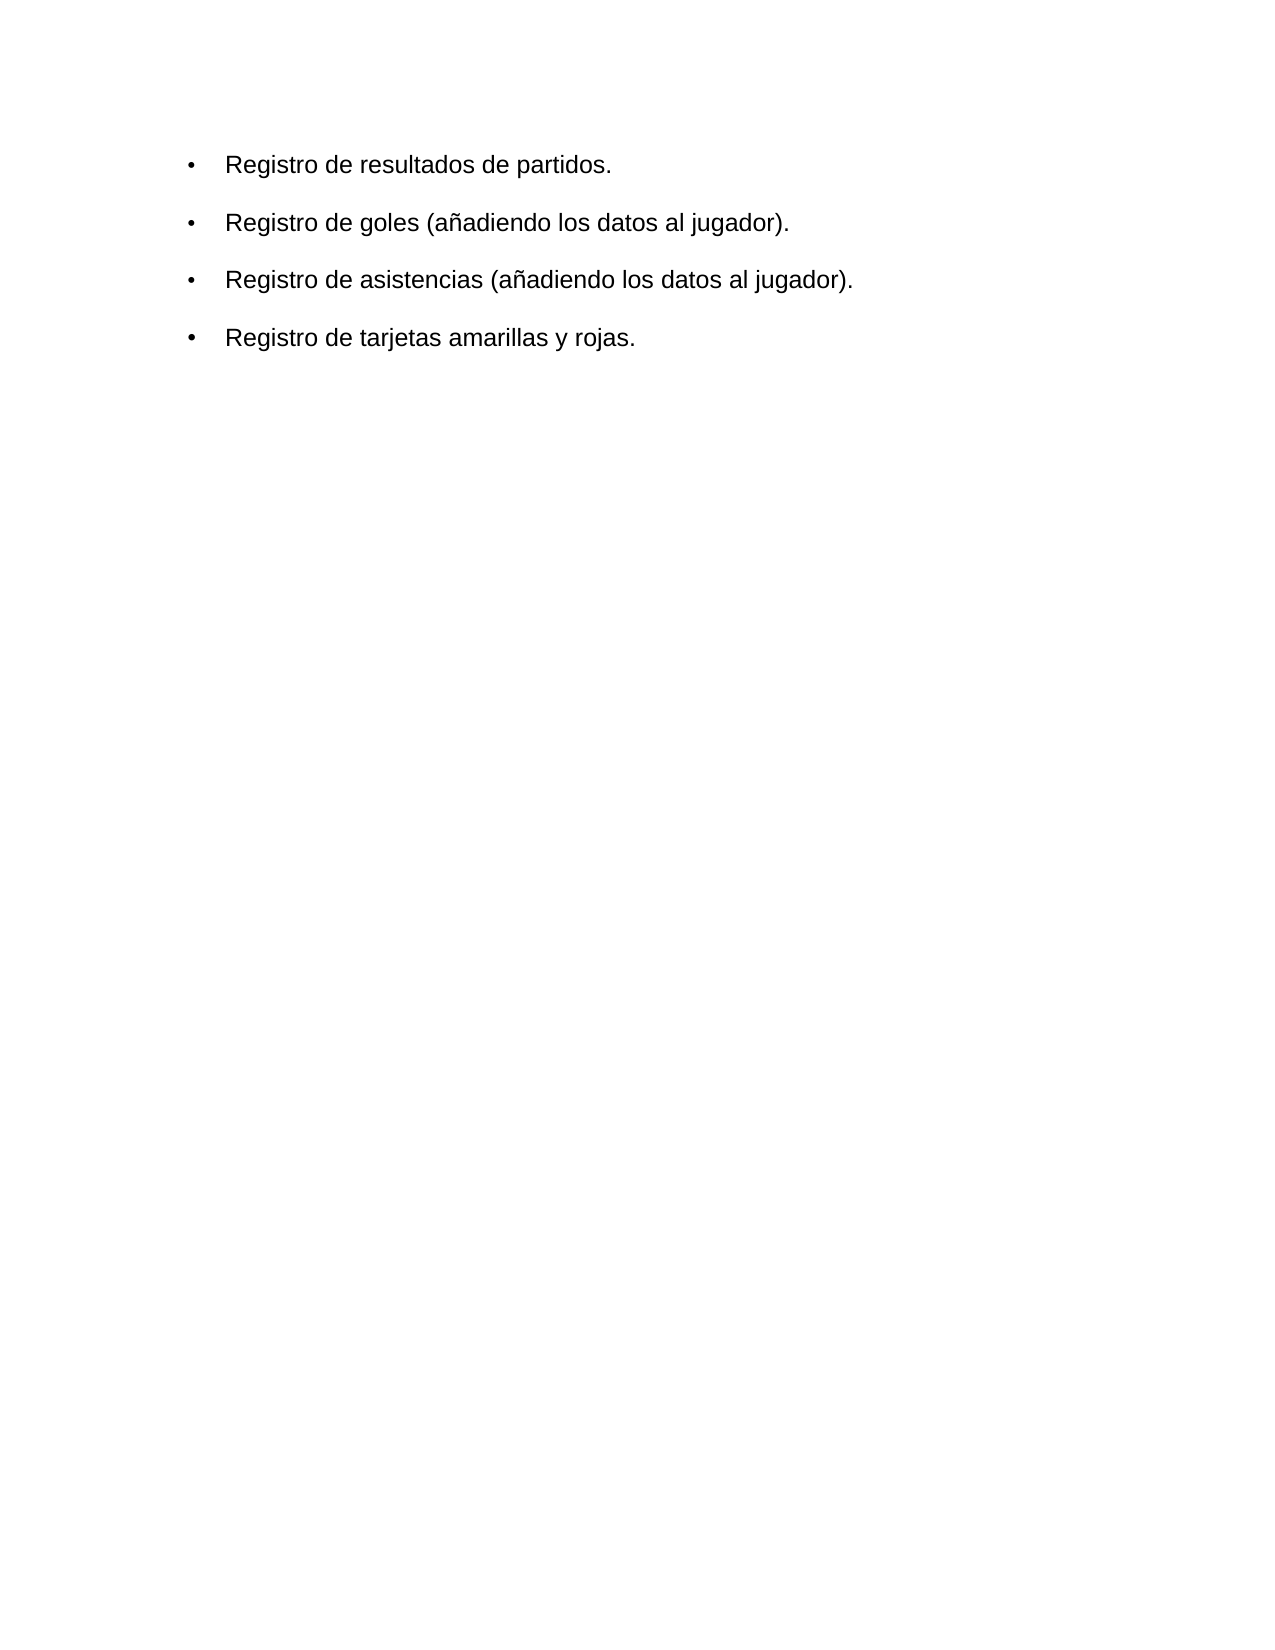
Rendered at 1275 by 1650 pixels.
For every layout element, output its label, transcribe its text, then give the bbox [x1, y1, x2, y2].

list Registro de resultados de partidos. [187, 150, 1125, 179]
list Registro de goles (añadiendo los datos al jugador). [187, 208, 1125, 236]
list Registro de tarjetas amarillas y rojas. [187, 323, 1125, 352]
list Registro de asistencias (añadiendo los datos al jugador). [187, 265, 1125, 294]
